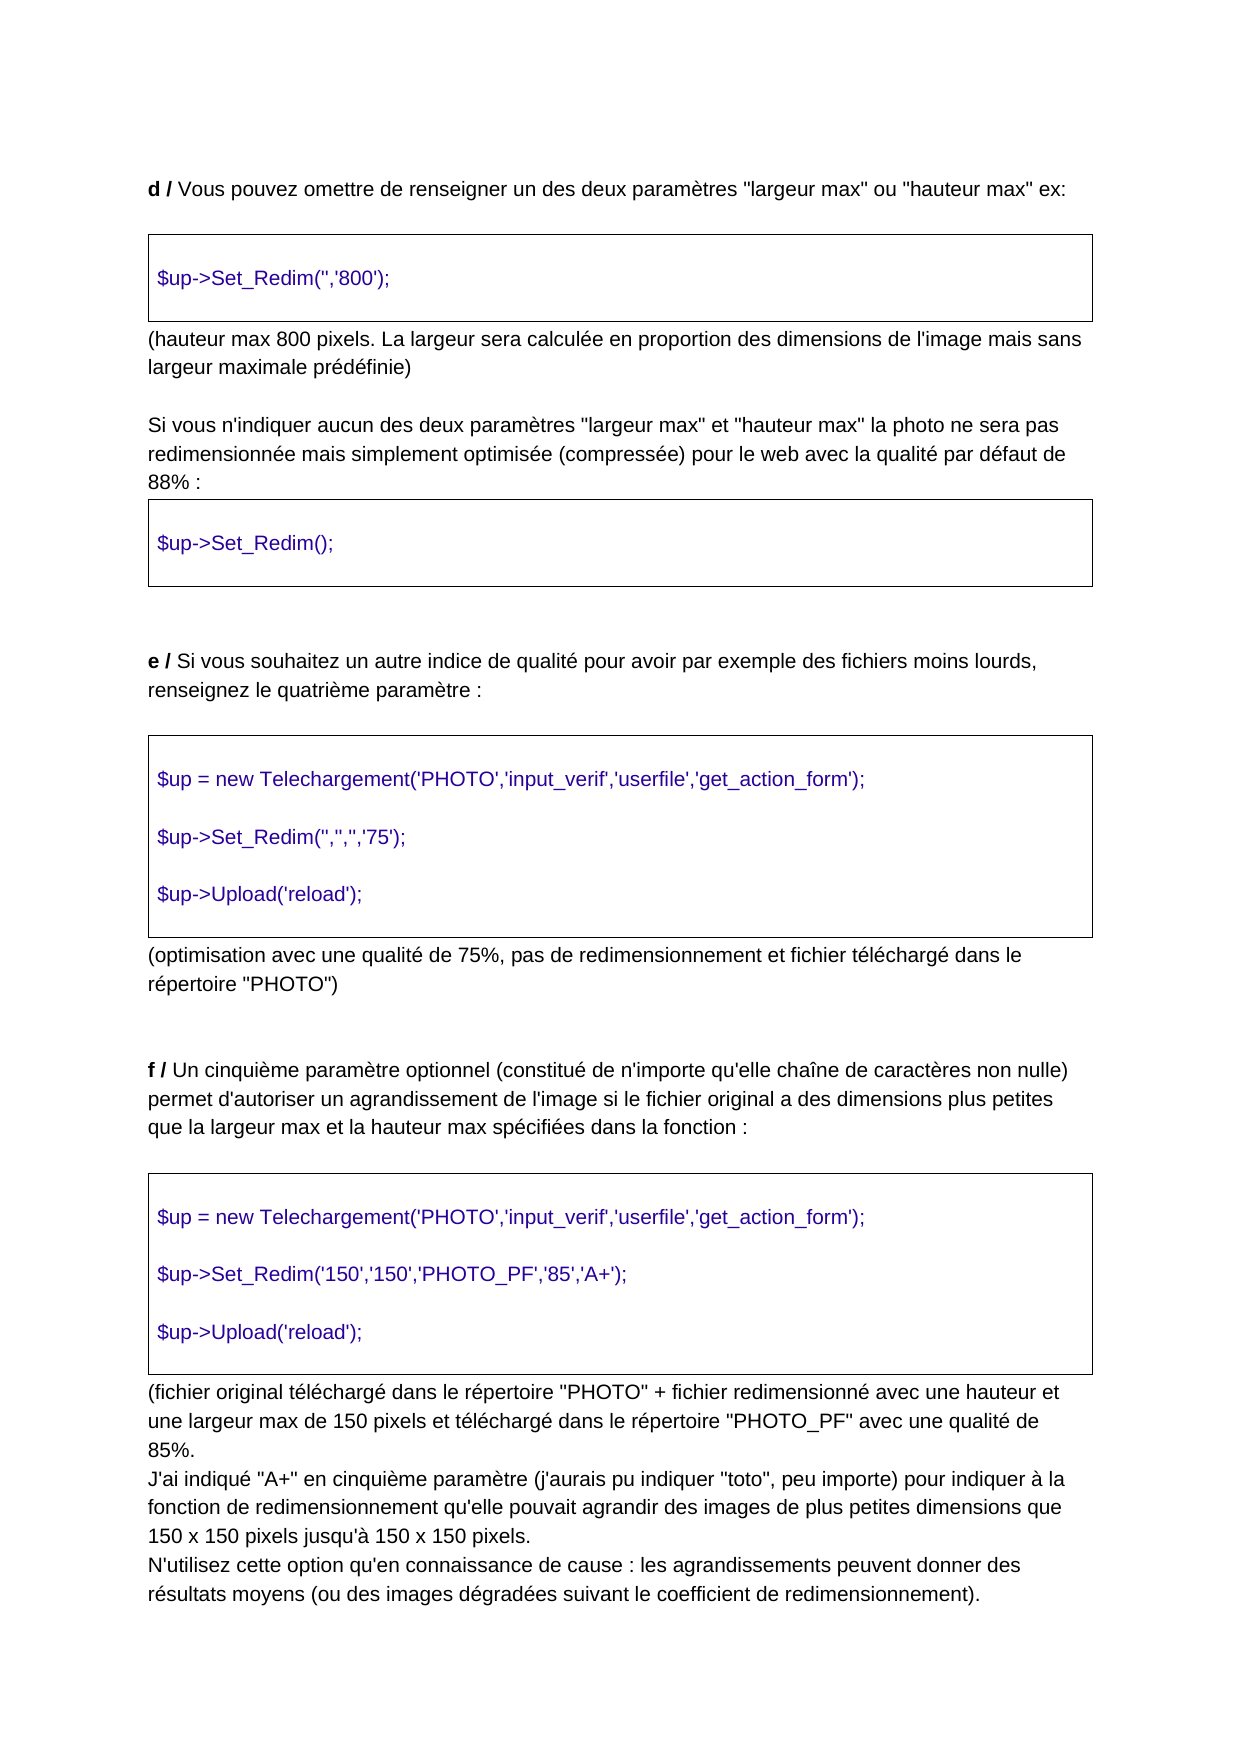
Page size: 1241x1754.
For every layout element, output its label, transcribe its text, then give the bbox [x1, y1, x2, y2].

text $up = new Telechargement('PHOTO','input_verif','userfile','get_action_form'); [149, 1201, 1092, 1228]
text $up->Upload('reload'); [149, 1316, 1092, 1343]
text Si vous n'indiquer aucun des deux paramètres "largeur max" et "hauteur max" la photo ne sera pas redimensionnée mais simplement optimisée (compressée) pour le web avec la qualité par défaut de 88% : [148, 413, 1093, 494]
text $up->Upload('reload'); [149, 879, 1092, 906]
text $up->Set_Redim('150','150','PHOTO_PF','85','A+'); [149, 1259, 1092, 1286]
text $up = new Telechargement('PHOTO','input_verif','userfile','get_action_form'); [149, 764, 1092, 791]
text (hauteur max 800 pixels. La largeur sera calculée en proportion des dimensions de l'image mais sans largeur maximale prédéfinie) [148, 326, 1093, 379]
text f / Un cinquième paramètre optionnel (constitué de n'importe qu'elle chaîne de caractères non nulle) permet d'autoriser un agrandissement de l'image si le fichier original a des dimensions plus petites que la largeur max et la hauteur max spécifiées dans la fonction : [148, 1058, 1093, 1139]
text e / Si vous souhaitez un autre indice de qualité pour avoir par exemple des fichiers moins lourds, renseignez le quatrième paramètre : [148, 649, 1093, 702]
text $up->Set_Redim('','800'); [149, 263, 1092, 290]
text $up->Set_Redim('','','','75'); [149, 821, 1092, 848]
text $up->Set_Redim(); [149, 528, 1092, 555]
text J'ai indiqué "A+" en cinquième paramètre (j'aurais pu indiquer "toto", peu importe) pour indiquer à la fonction de redimensionnement qu'elle pouvait agrandir des images de plus petites dimensions que 150 x 150 pixels jusqu'à 150 x 150 pixels. [148, 1466, 1093, 1548]
text (fichier original téléchargé dans le répertoire "PHOTO" + fichier redimensionné avec une hauteur et une largeur max de 150 pixels et téléchargé dans le répertoire "PHOTO_PF" avec une qualité de 85%. [148, 1380, 1093, 1462]
text (optimisation avec une qualité de 75%, pas de redimensionnement et fichier téléchargé dans le répertoire "PHOTO") [148, 943, 1093, 995]
text d / Vous pouvez omettre de renseigner un des deux paramètres "largeur max" ou "hauteur max" ex: [148, 176, 1093, 200]
text N'utilisez cette option qu'en connaissance de cause : les agrandissements peuvent donner des résultats moyens (ou des images dégradées suivant le coefficient de redimensionnement). [148, 1553, 1093, 1605]
